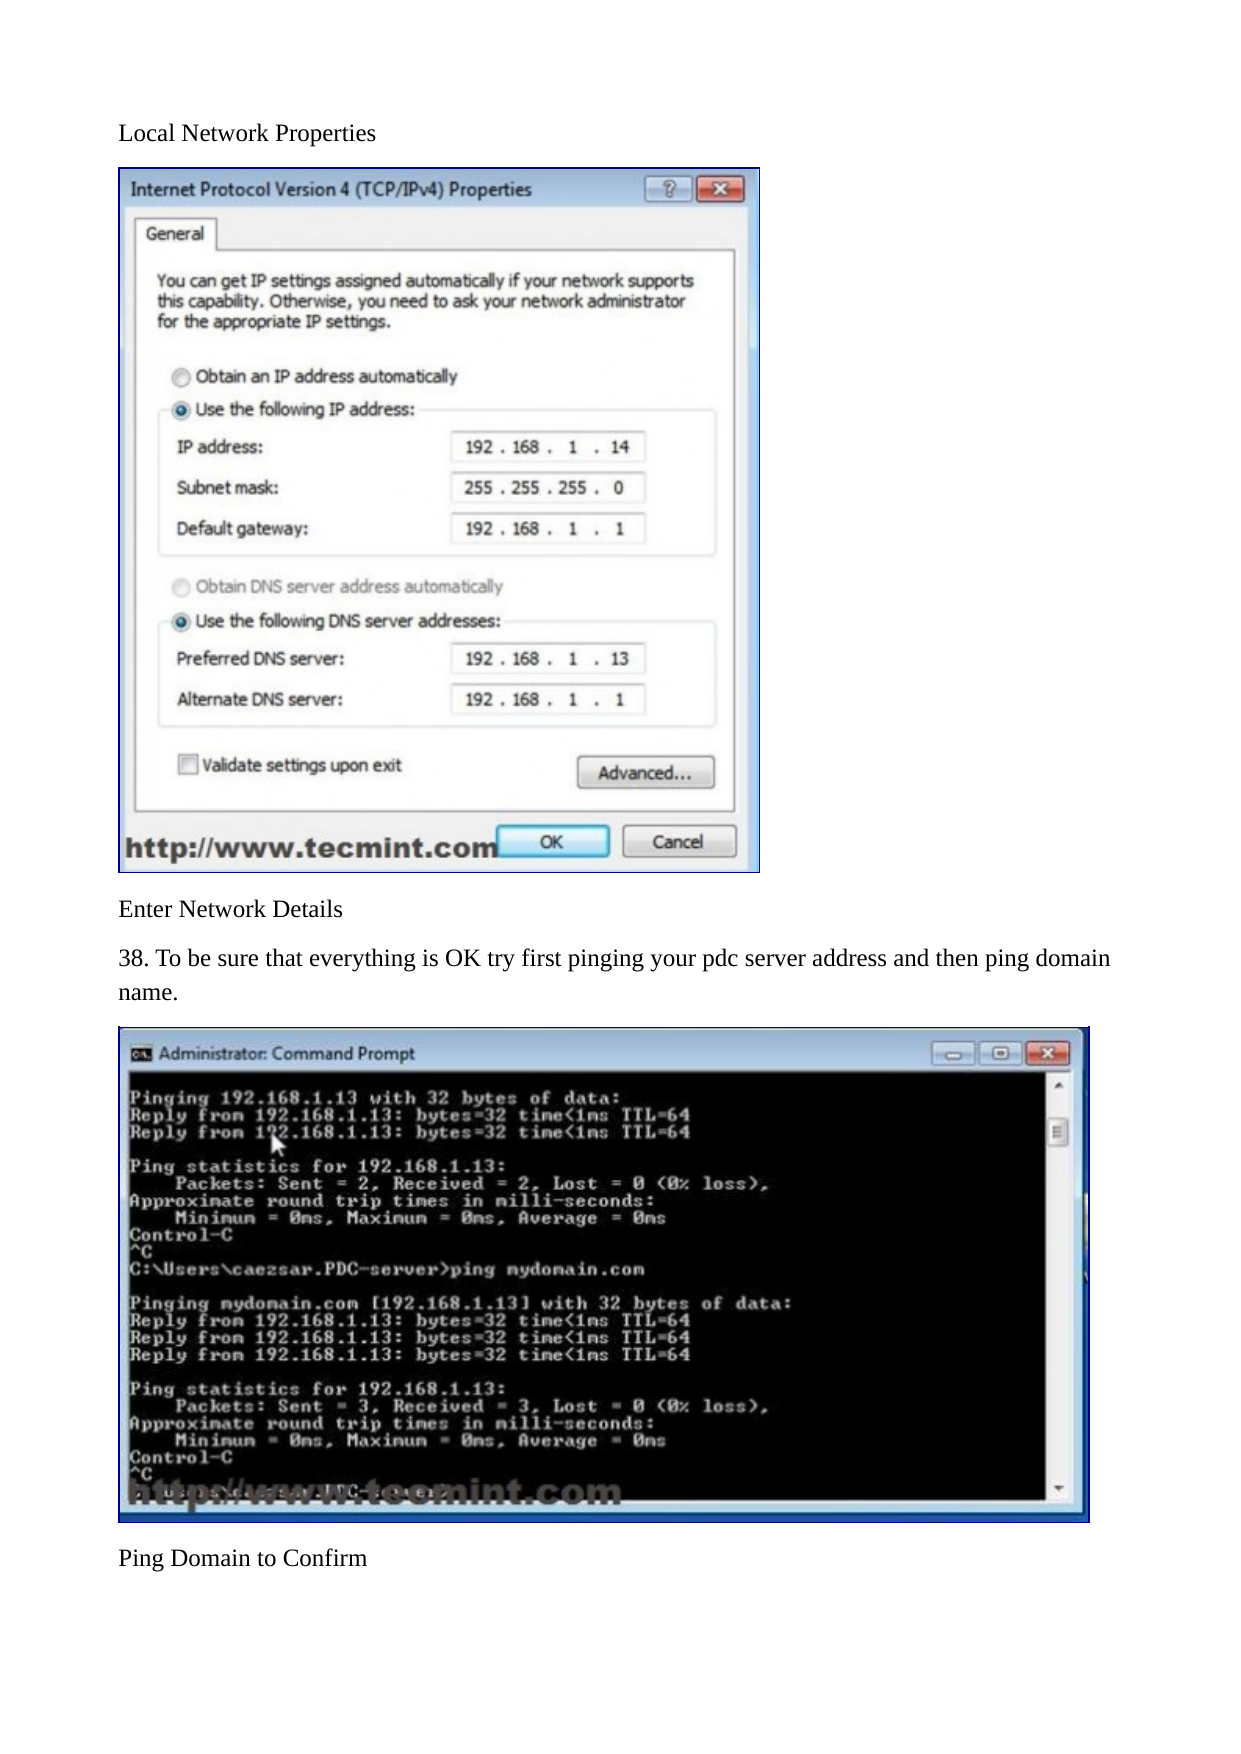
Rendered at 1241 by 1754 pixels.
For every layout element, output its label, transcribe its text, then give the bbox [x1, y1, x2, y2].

text Ping Domain to Confirm [118, 1543, 1122, 1572]
picture [120, 1028, 1088, 1522]
picture [120, 169, 759, 872]
text 38. To be sure that everything is OK try first pinging your pdc server address and then ping domain name. [118, 943, 1122, 1006]
text Enter Network Details [118, 894, 1122, 922]
text Local Network Properties [118, 118, 1122, 147]
